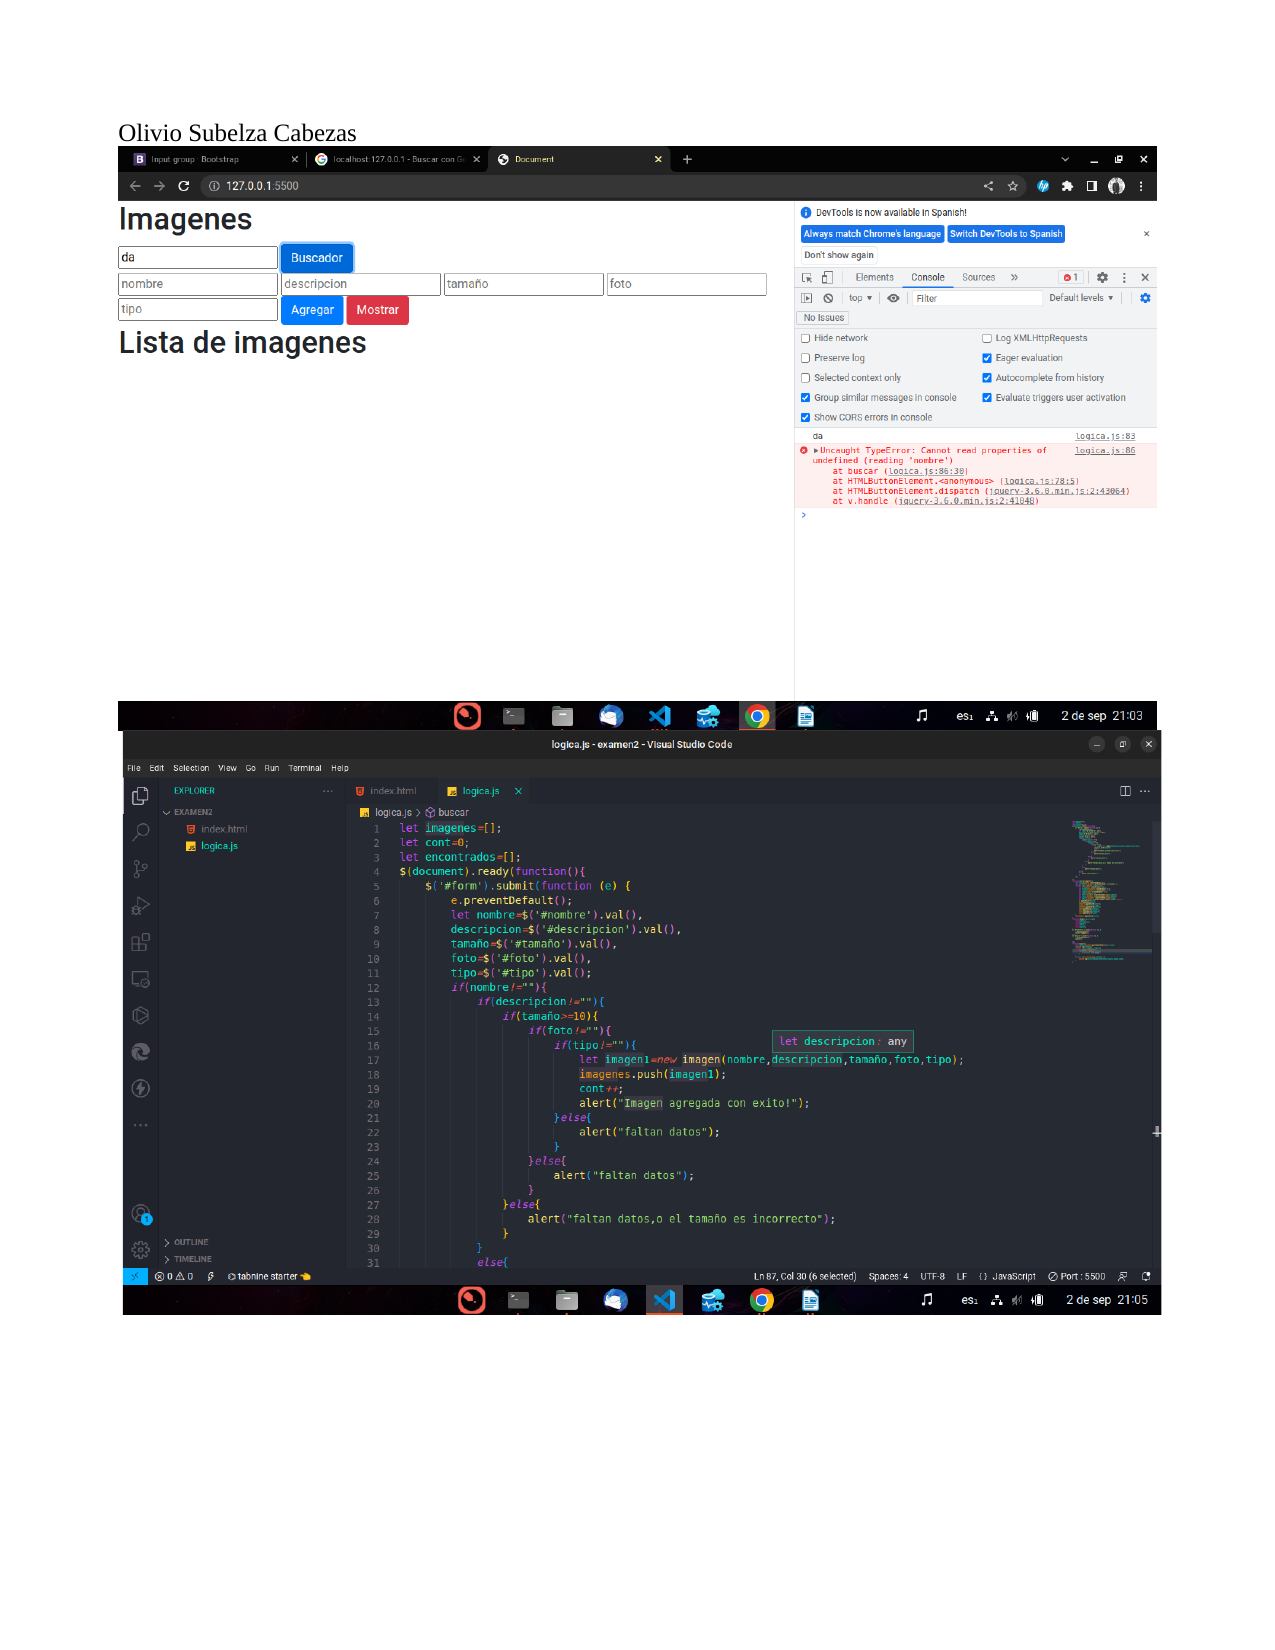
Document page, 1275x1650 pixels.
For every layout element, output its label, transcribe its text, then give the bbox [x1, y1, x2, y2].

picture [118, 146, 1162, 1315]
text Olivio Subelza Cabezas [118, 118, 1157, 146]
